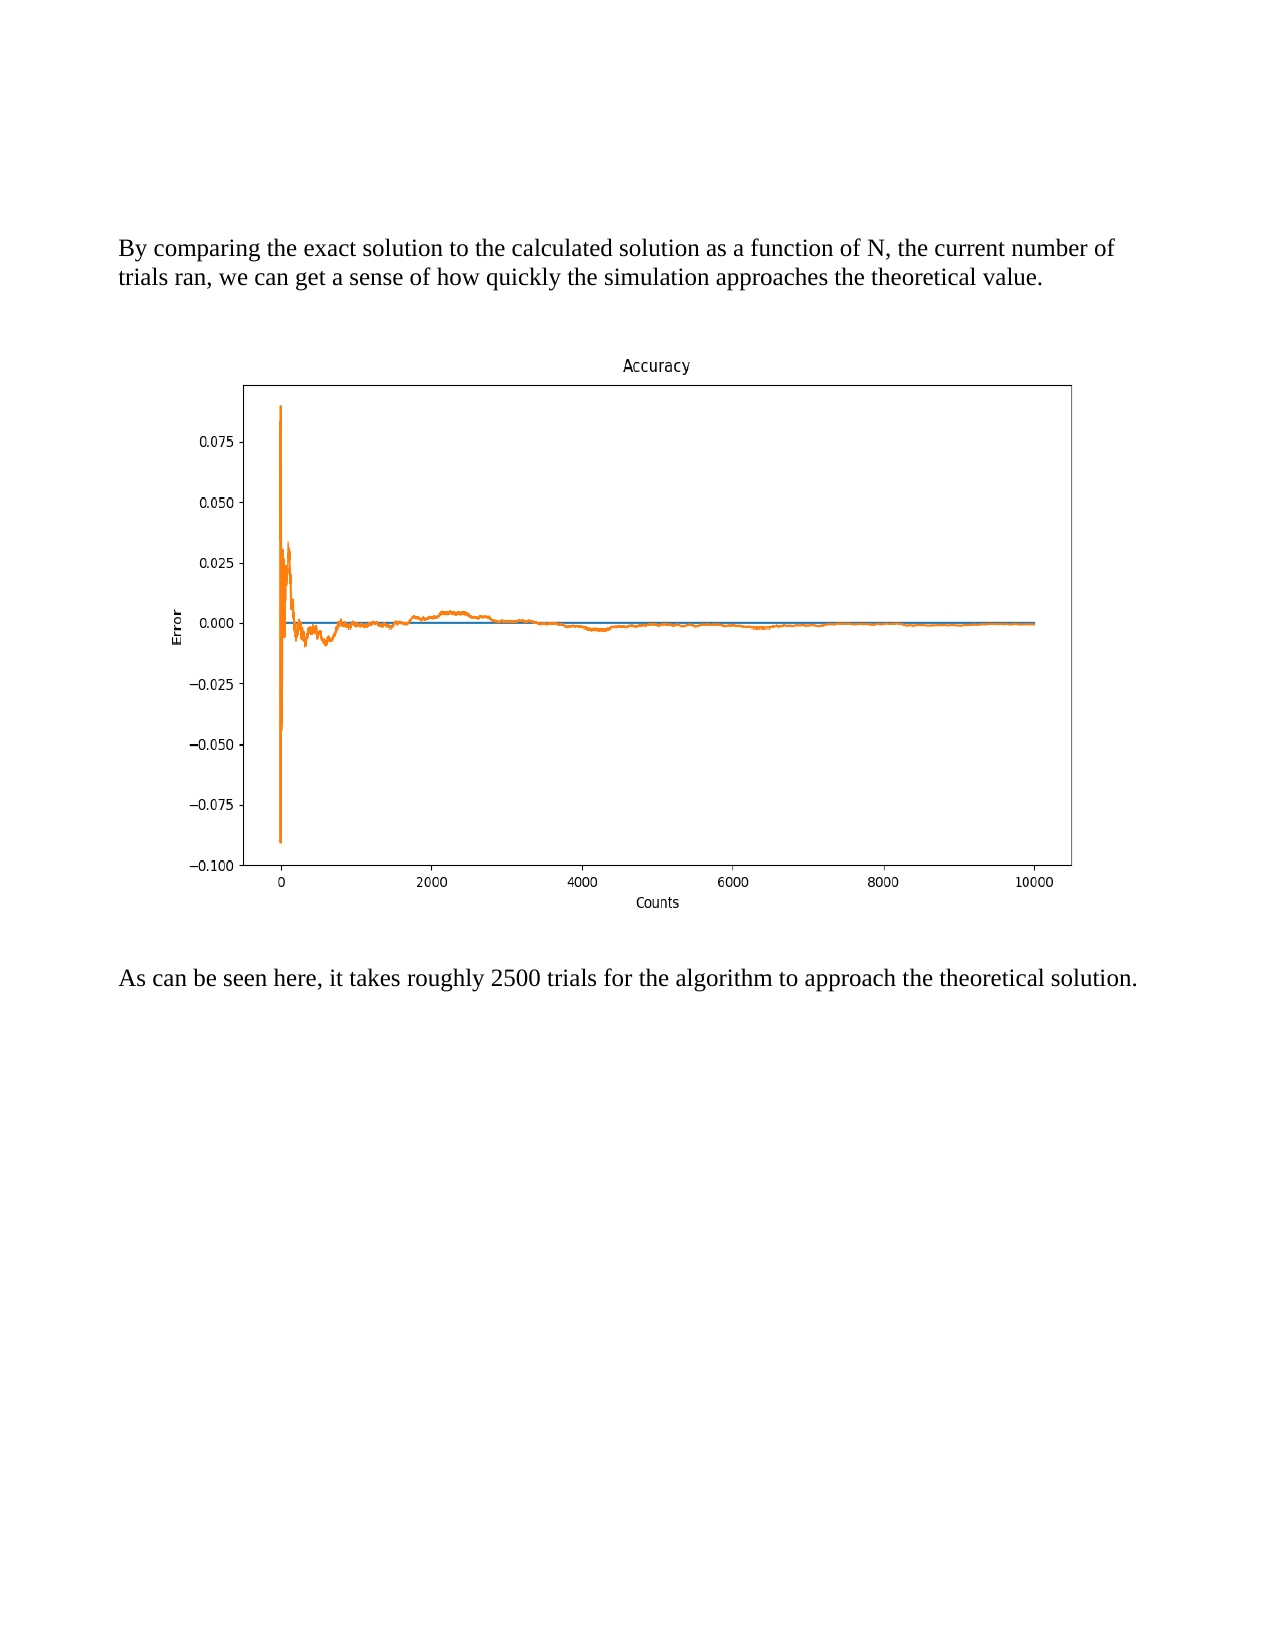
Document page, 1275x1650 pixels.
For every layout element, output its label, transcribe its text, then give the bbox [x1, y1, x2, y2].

text By comparing the exact solution to the calculated solution as a function of N, the current number of trials ran, we can get a sense of how quickly the simulation approaches the theoretical value. [118, 233, 1157, 291]
text As can be seen here, it takes roughly 2500 trials for the algorithm to approach the theoretical solution. [118, 963, 1157, 992]
picture [109, 310, 1178, 934]
